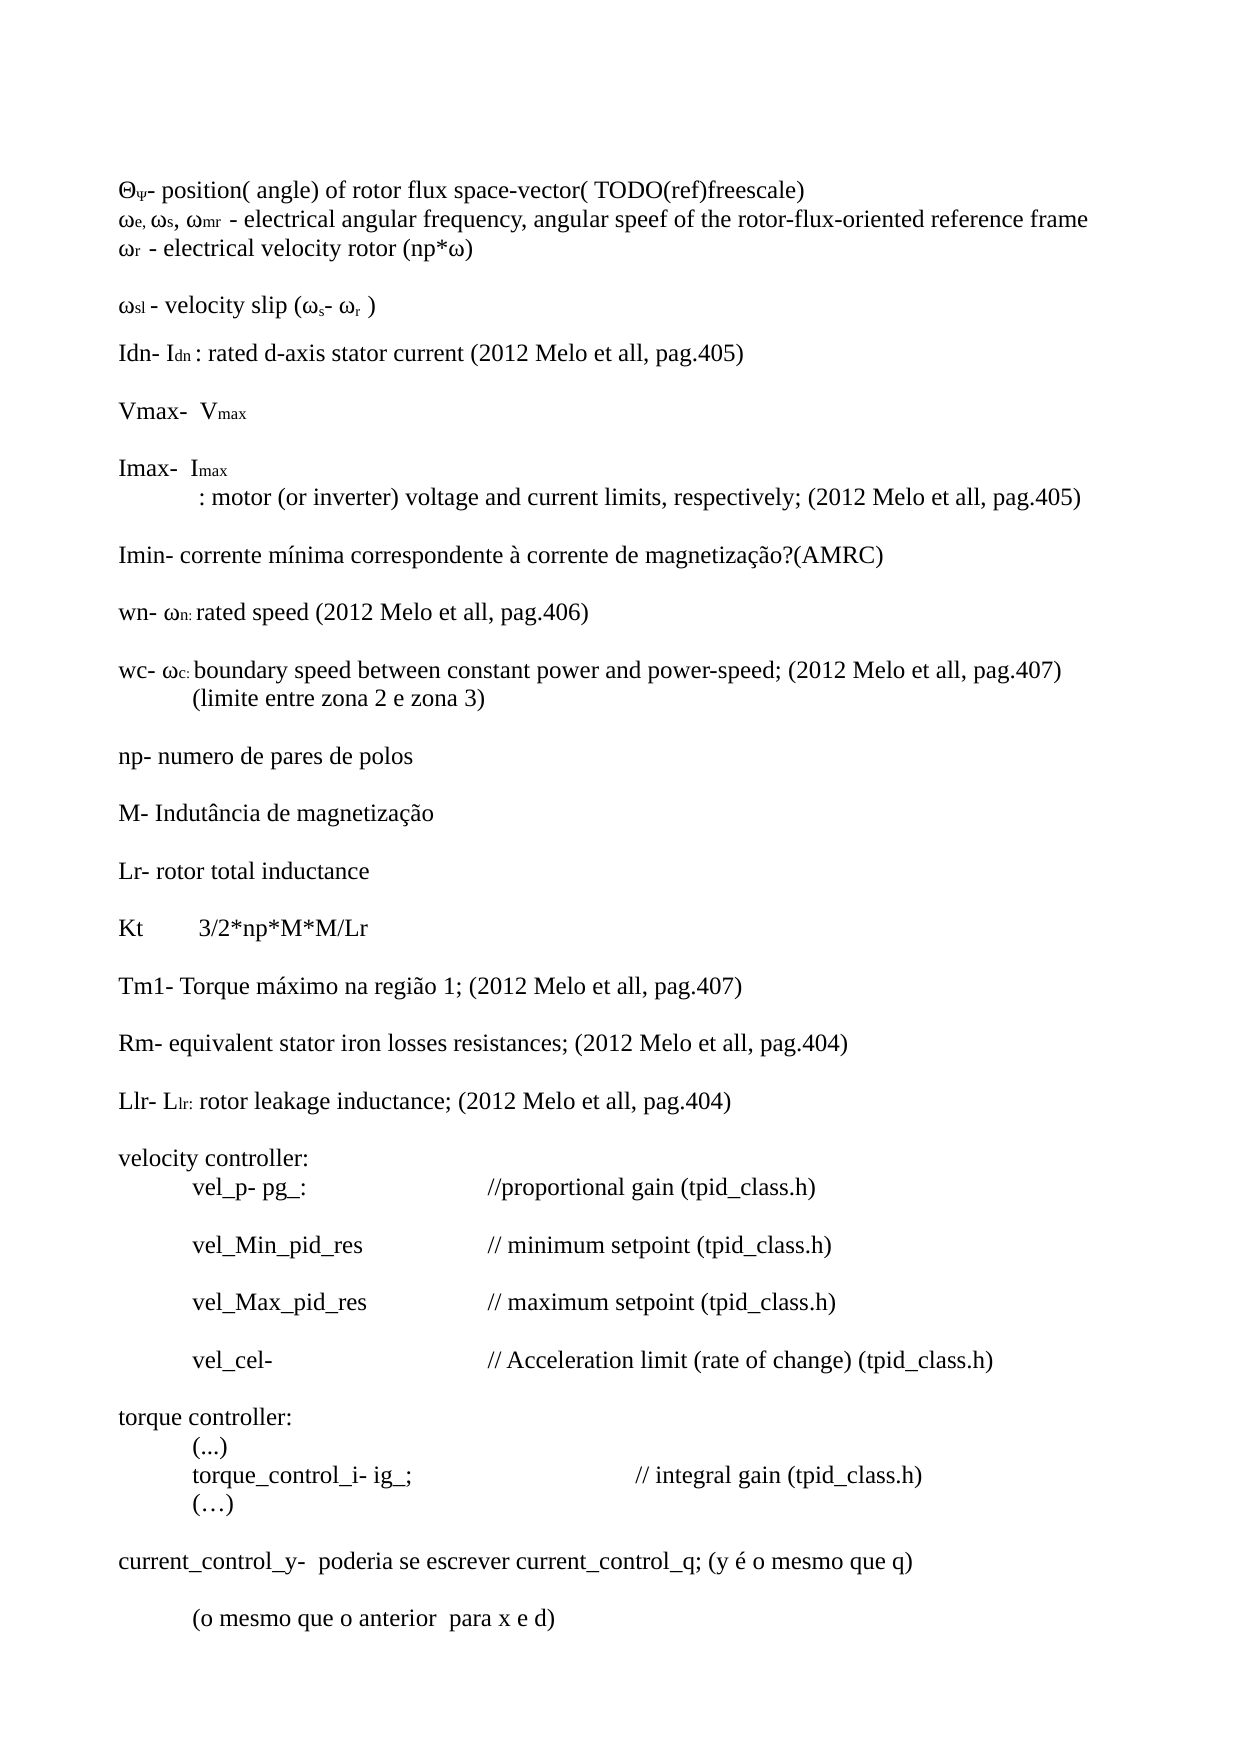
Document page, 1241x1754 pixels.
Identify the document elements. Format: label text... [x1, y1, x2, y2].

text ωsl - velocity slip (ωs- ωr ) [118, 291, 1122, 319]
text (…) [118, 1488, 1122, 1517]
text Idn- Idn : rated d-axis stator current (2012 Melo et all, pag.405) [118, 338, 1122, 367]
text ωe, ωs, ωmr - electrical angular frequency, angular speef of the rotor-flux-oriented reference frame [118, 204, 1122, 233]
text Vmax- Vmax [118, 396, 1122, 425]
text wc- ωc: boundary speed between constant power and power-speed; (2012 Melo et all, pag.407) (limite entre zona 2 e zona 3) [118, 655, 1122, 712]
text ΘΨ- position( angle) of rotor flux space-vector( TODO(ref)freescale) [118, 176, 1122, 204]
text ωr - electrical velocity rotor (np*ω) [118, 233, 1122, 262]
text np- numero de pares de polos [118, 741, 1122, 770]
text vel_cel- // Acceleration limit (rate of change) (tpid_class.h) [118, 1345, 1122, 1373]
text Imin- corrente mínima correspondente à corrente de magnetização?(AMRC) [118, 540, 1122, 568]
text vel_Min_pid_res // minimum setpoint (tpid_class.h) [118, 1230, 1122, 1258]
text torque controller: [118, 1402, 1122, 1431]
text Lr- rotor total inductance [118, 856, 1122, 885]
text Llr- Llr: rotor leakage inductance; (2012 Melo et all, pag.404) [118, 1086, 1122, 1115]
text Kt 3/2*np*M*M/Lr [118, 913, 1122, 942]
text velocity controller: [118, 1143, 1122, 1172]
text wn- ωn: rated speed (2012 Melo et all, pag.406) [118, 597, 1122, 626]
text Tm1- Torque máximo na região 1; (2012 Melo et all, pag.407) [118, 971, 1122, 1000]
text M- Indutância de magnetização [118, 798, 1122, 827]
text vel_p- pg_: //proportional gain (tpid_class.h) [118, 1172, 1122, 1201]
text (...) [118, 1431, 1122, 1460]
text torque_control_i- ig_; // integral gain (tpid_class.h) [118, 1460, 1122, 1488]
text Imax- Imax [118, 453, 1122, 482]
text : motor (or inverter) voltage and current limits, respectively; (2012 Melo et all, pag.405) [118, 482, 1122, 511]
text (o mesmo que o anterior para x e d) [118, 1603, 1122, 1632]
text Rm- equivalent stator iron losses resistances; (2012 Melo et all, pag.404) [118, 1028, 1122, 1057]
text vel_Max_pid_res // maximum setpoint (tpid_class.h) [118, 1287, 1122, 1316]
text current_control_y- poderia se escrever current_control_q; (y é o mesmo que q) [118, 1546, 1122, 1575]
